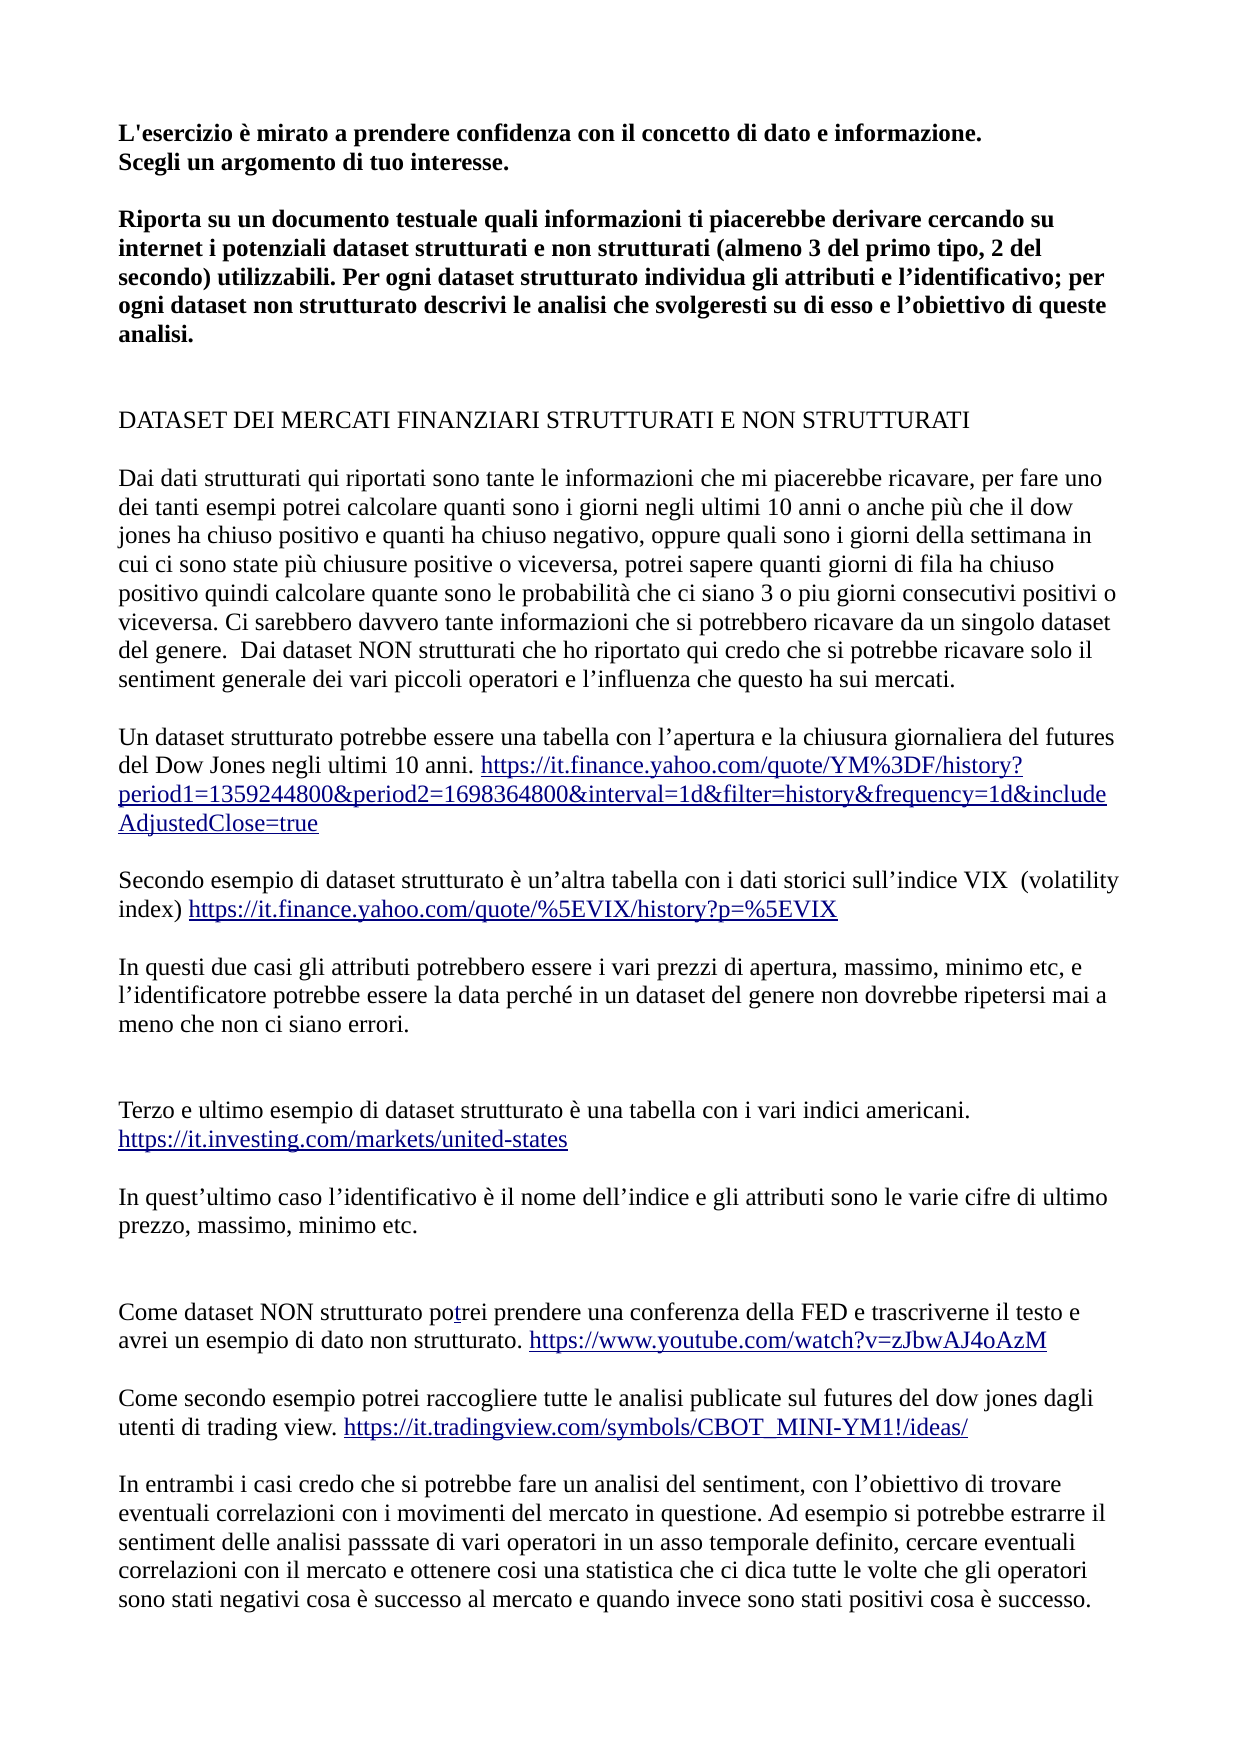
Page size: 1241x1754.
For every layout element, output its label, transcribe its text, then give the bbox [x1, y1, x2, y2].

text Secondo esempio di dataset strutturato è un’altra tabella con i dati storici sull’indice VIX (volatility index) https://it.finance.yahoo.com/quote/%5EVIX/history?p=%5EVIX [118, 866, 1122, 923]
text Dai dati strutturati qui riportati sono tante le informazioni che mi piacerebbe ricavare, per fare uno dei tanti esempi potrei calcolare quanti sono i giorni negli ultimi 10 anni o anche più che il dow jones ha chiuso positivo e quanti ha chiuso negativo, oppure quali sono i giorni della settimana in cui ci sono state più chiusure positive o viceversa, potrei sapere quanti giorni di fila ha chiuso positivo quindi calcolare quante sono le probabilità che ci siano 3 o piu giorni consecutivi positivi o viceversa. Ci sarebbero davvero tante informazioni che si potrebbero ricavare da un singolo dataset del genere. Dai dataset NON strutturati che ho riportato qui credo che si potrebbe ricavare solo il sentiment generale dei vari piccoli operatori e l’influenza che questo ha sui mercati. [118, 463, 1122, 693]
text Riporta su un documento testuale quali informazioni ti piacerebbe derivare cercando su internet i potenziali dataset strutturati e non strutturati (almeno 3 del primo tipo, 2 del secondo) utilizzabili. Per ogni dataset strutturato individua gli attributi e l’identificativo; per ogni dataset non strutturato descrivi le analisi che svolgeresti su di esso e l’obiettivo di queste analisi. [118, 204, 1122, 348]
text Scegli un argomento di tuo interesse. [118, 147, 1122, 176]
text L'esercizio è mirato a prendere confidenza con il concetto di dato e informazione. [118, 118, 1122, 147]
text In quest’ultimo caso l’identificativo è il nome dell’indice e gli attributi sono le varie cifre di ultimo prezzo, massimo, minimo etc. [118, 1182, 1122, 1239]
text Terzo e ultimo esempio di dataset strutturato è una tabella con i vari indici americani. https://it.investing.com/markets/united-states [118, 1096, 1122, 1153]
text In questi due casi gli attributi potrebbero essere i vari prezzi di apertura, massimo, minimo etc, e l’identificatore potrebbe essere la data perché in un dataset del genere non dovrebbe ripetersi mai a meno che non ci siano errori. [118, 952, 1122, 1038]
text DATASET DEI MERCATI FINANZIARI STRUTTURATI E NON STRUTTURATI [118, 406, 1122, 434]
text In entrambi i casi credo che si potrebbe fare un analisi del sentiment, con l’obiettivo di trovare eventuali correlazioni con i movimenti del mercato in questione. Ad esempio si potrebbe estrarre il sentiment delle analisi passsate di vari operatori in un asso temporale definito, cercare eventuali correlazioni con il mercato e ottenere cosi una statistica che ci dica tutte le volte che gli operatori sono stati negativi cosa è successo al mercato e quando invece sono stati positivi cosa è successo. [118, 1469, 1122, 1613]
text Come dataset NON strutturato potrei prendere una conferenza della FED e trascriverne il testo e avrei un esempio di dato non strutturato. https://www.youtube.com/watch?v=zJbwAJ4oAzM [118, 1297, 1122, 1354]
text Un dataset strutturato potrebbe essere una tabella con l’apertura e la chiusura giornaliera del futures del Dow Jones negli ultimi 10 anni. https://it.finance.yahoo.com/quote/YM%3DF/history?period1=1359244800&period2=1698364800&interval=1d&filter=history&frequency=1d&includeAdjustedClose=true [118, 722, 1122, 837]
text Come secondo esempio potrei raccogliere tutte le analisi publicate sul futures del dow jones dagli utenti di trading view. https://it.tradingview.com/symbols/CBOT_MINI-YM1!/ideas/ [118, 1383, 1122, 1441]
